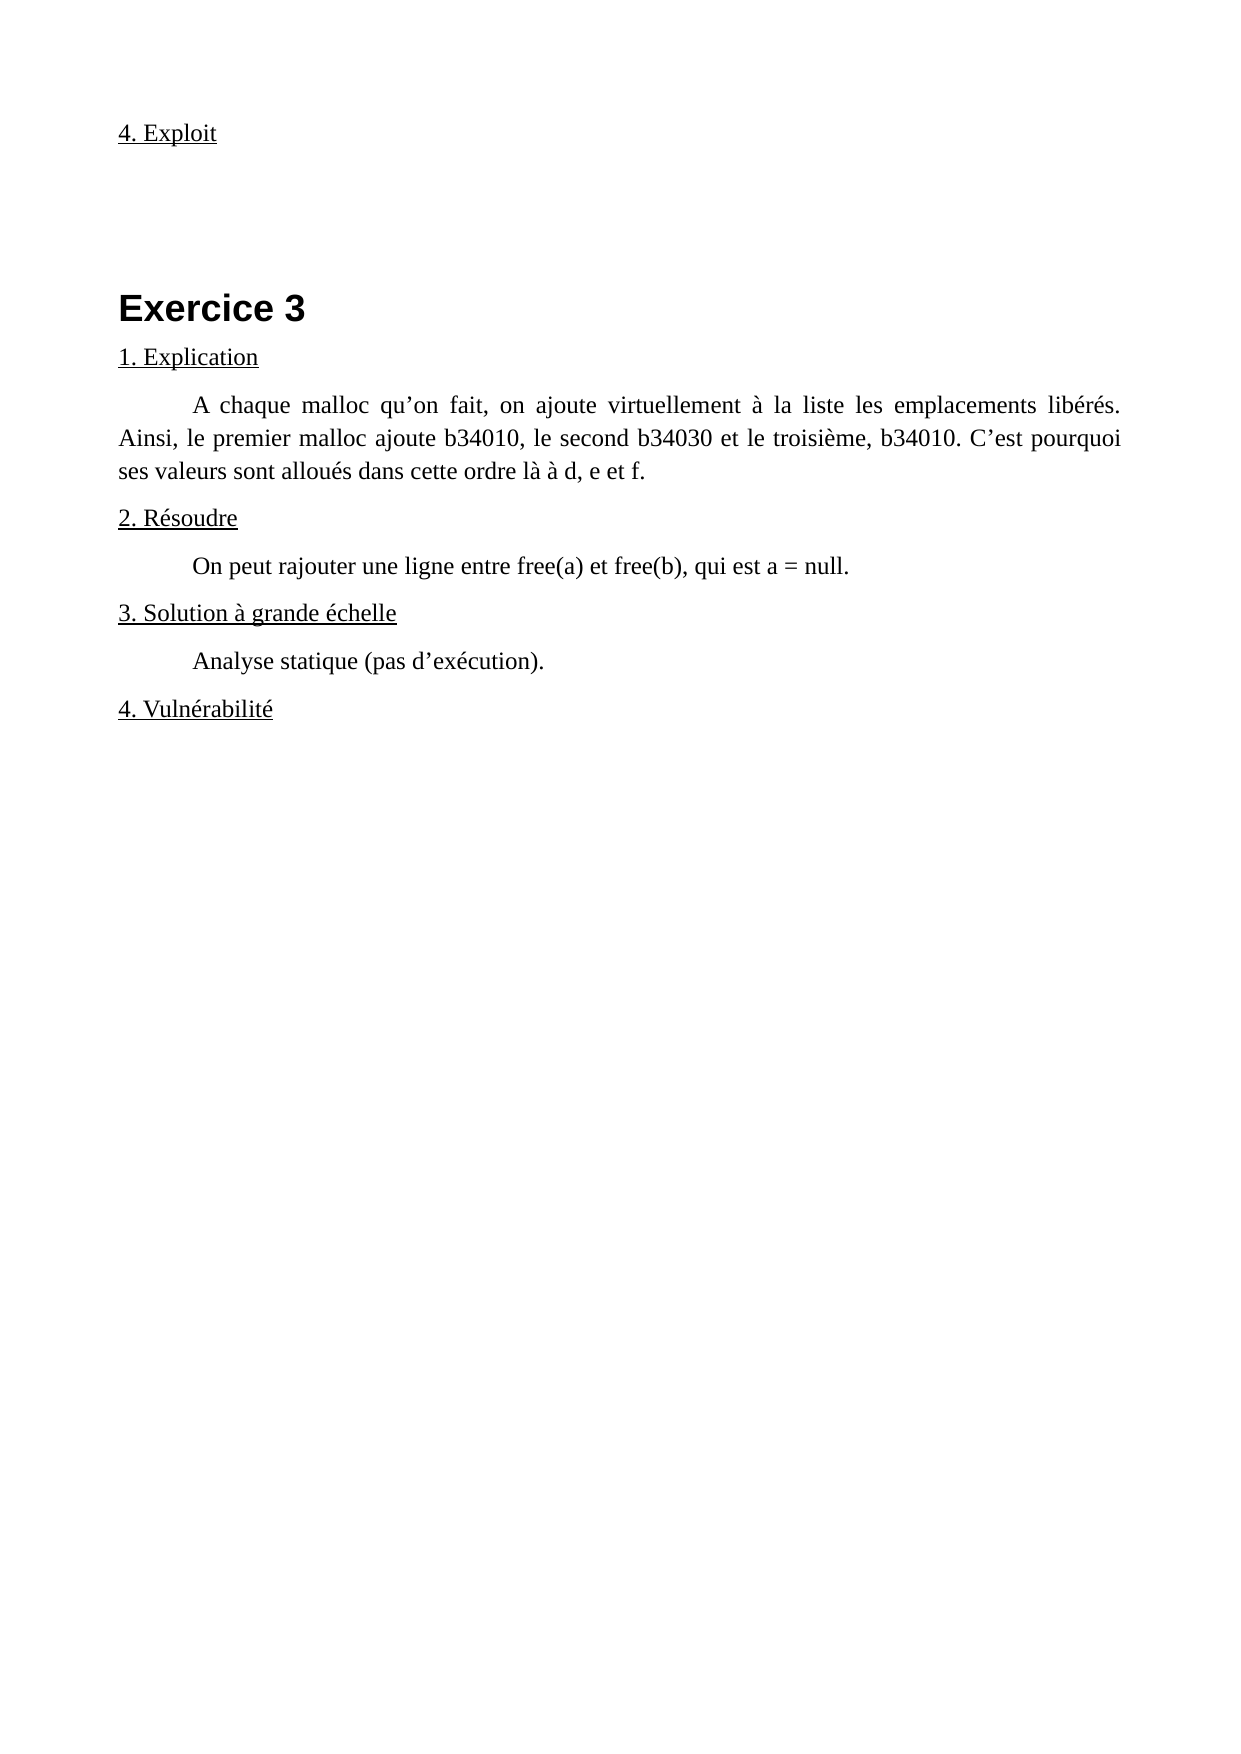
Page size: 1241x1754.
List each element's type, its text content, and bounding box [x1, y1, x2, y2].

text Analyse statique (pas d’exécution). [118, 646, 1122, 675]
text 2. Résoudre [118, 503, 1122, 532]
text A chaque malloc qu’on fait, on ajoute virtuellement à la liste les emplacements libérés. Ainsi, le premier malloc ajoute b34010, le second b34030 et le troisième, b34010. C’est pourquoi ses valeurs sont alloués dans cette ordre là à d, e et f. [118, 390, 1122, 484]
subtitle Exercice 3 [118, 286, 1122, 329]
text 4. Vulnérabilité [118, 694, 1122, 722]
text On peut rajouter une ligne entre free(a) et free(b), qui est a = null. [118, 551, 1122, 580]
text 3. Solution à grande échelle [118, 598, 1122, 627]
text 4. Exploit [118, 118, 1122, 147]
text 1. Explication [118, 342, 1122, 371]
